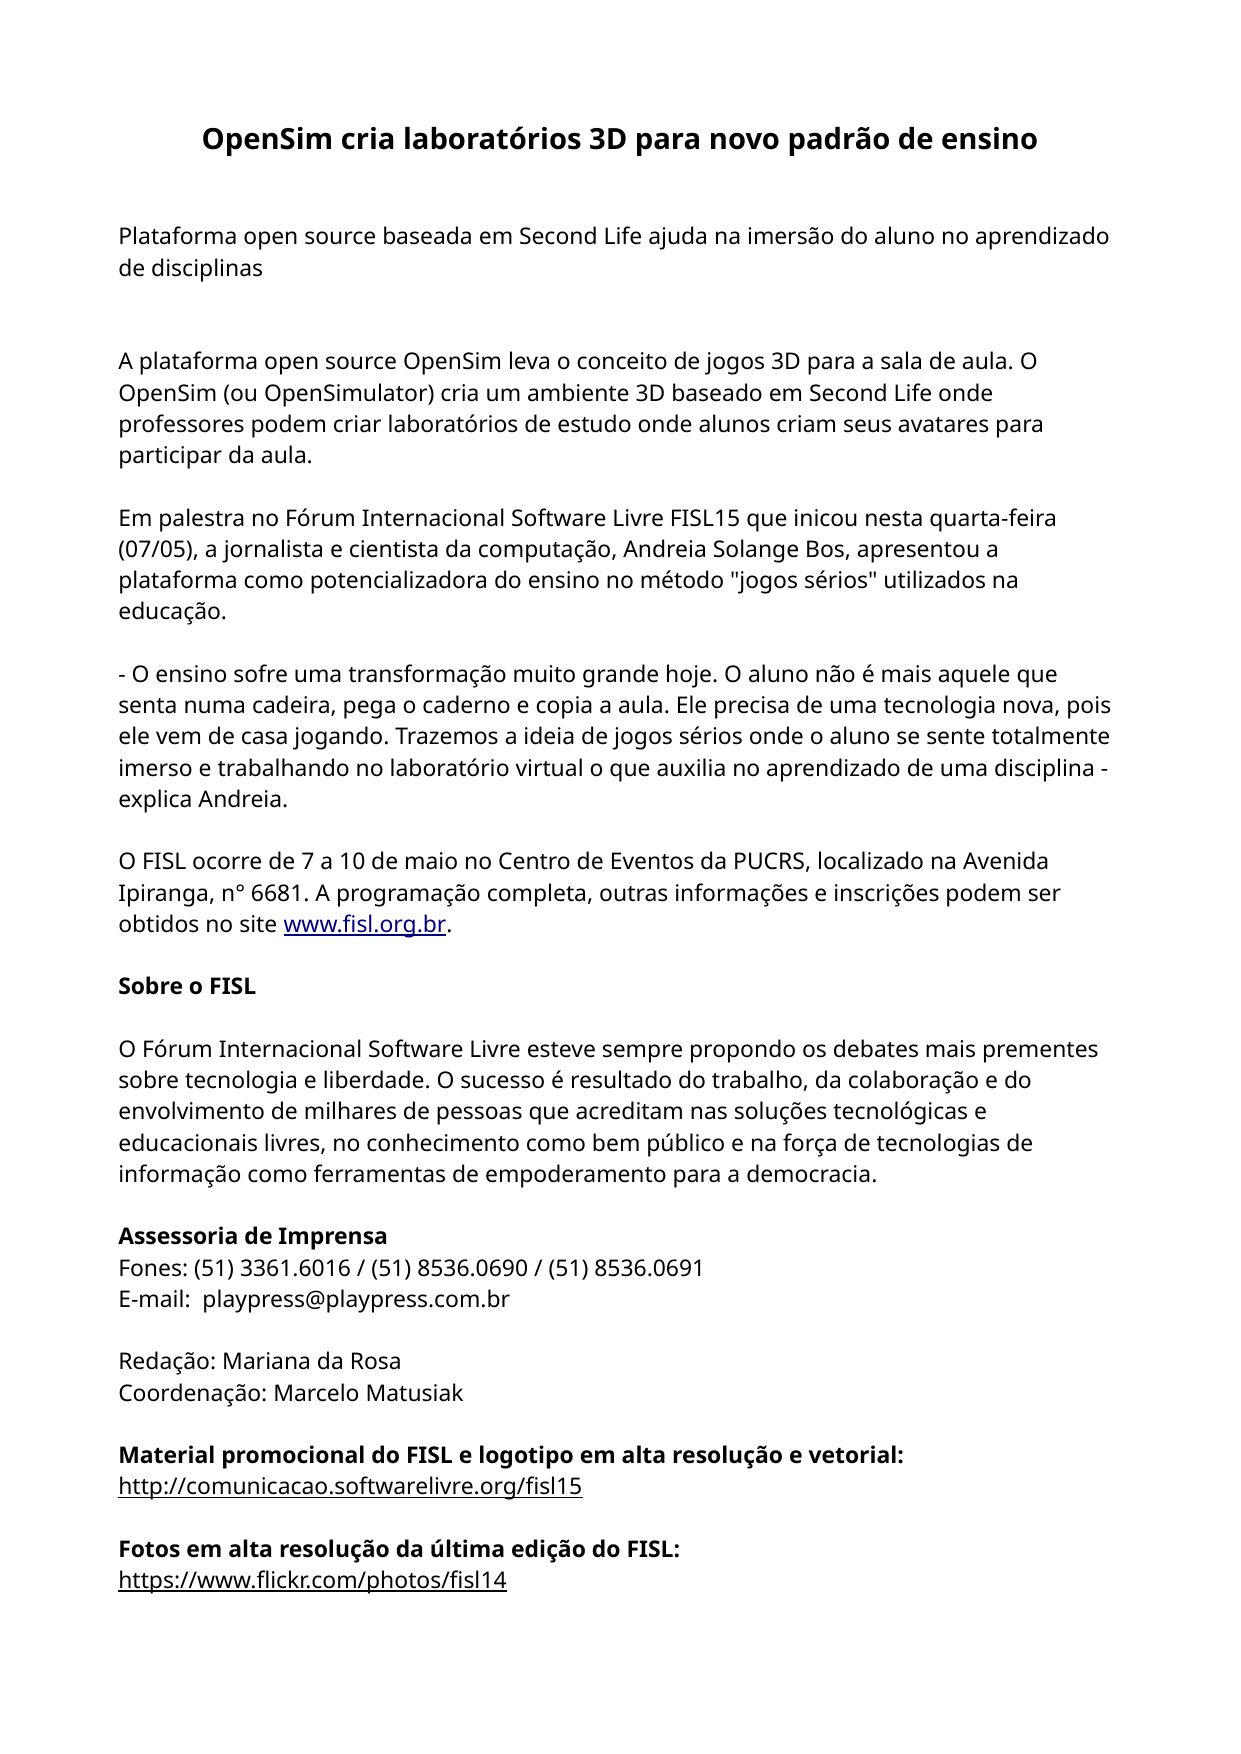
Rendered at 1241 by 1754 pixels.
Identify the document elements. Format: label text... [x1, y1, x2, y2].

text O FISL ocorre de 7 a 10 de maio no Centro de Eventos da PUCRS, localizado na Avenida Ipiranga, n° 6681. A programação completa, outras informações e inscrições podem ser obtidos no site www.fisl.org.br. [118, 845, 1122, 939]
text Fotos em alta resolução da última edição do FISL: [118, 1533, 1122, 1564]
text Fones: (51) 3361.6016 / (51) 8536.0690 / (51) 8536.0691 [118, 1252, 1122, 1283]
text http://comunicacao.softwarelivre.org/fisl15 [118, 1470, 1122, 1502]
text O Fórum Internacional Software Livre esteve sempre propondo os debates mais prementes sobre tecnologia e liberdade. O sucesso é resultado do trabalho, da colaboração e do envolvimento de milhares de pessoas que acreditam nas soluções tecnológicas e educacionais livres, no conhecimento como bem público e na força de tecnologias de informação como ferramentas de empoderamento para a democracia. [118, 1033, 1122, 1189]
text Assessoria de Imprensa [118, 1220, 1122, 1252]
text https://www.flickr.com/photos/fisl14 [118, 1564, 1122, 1595]
text Plataforma open source baseada em Second Life ajuda na imersão do aluno no aprendizado de disciplinas [118, 220, 1122, 283]
text A plataforma open source OpenSim leva o conceito de jogos 3D para a sala de aula. O OpenSim (ou OpenSimulator) cria um ambiente 3D baseado em Second Life onde professores podem criar laboratórios de estudo onde alunos criam seus avatares para participar da aula. [118, 345, 1122, 470]
text Coordenação: Marcelo Matusiak [118, 1377, 1122, 1408]
text - O ensino sofre uma transformação muito grande hoje. O aluno não é mais aquele que senta numa cadeira, pega o caderno e copia a aula. Ele precisa de uma tecnologia nova, pois ele vem de casa jogando. Trazemos a ideia de jogos sérios onde o aluno se sente totalmente imerso e trabalhando no laboratório virtual o que auxilia no aprendizado de uma disciplina - explica Andreia. [118, 658, 1122, 814]
text Redação: Mariana da Rosa [118, 1345, 1122, 1377]
text Sobre o FISL [118, 970, 1122, 1002]
text Em palestra no Fórum Internacional Software Livre FISL15 que inicou nesta quarta-feira (07/05), a jornalista e cientista da computação, Andreia Solange Bos, apresentou a plataforma como potencializadora do ensino no método "jogos sérios" utilizados na educação. [118, 502, 1122, 627]
text E-mail: playpress@playpress.com.br [118, 1283, 1122, 1314]
text OpenSim cria laboratórios 3D para novo padrão de ensino [118, 118, 1122, 158]
text Material promocional do FISL e logotipo em alta resolução e vetorial: [118, 1439, 1122, 1470]
